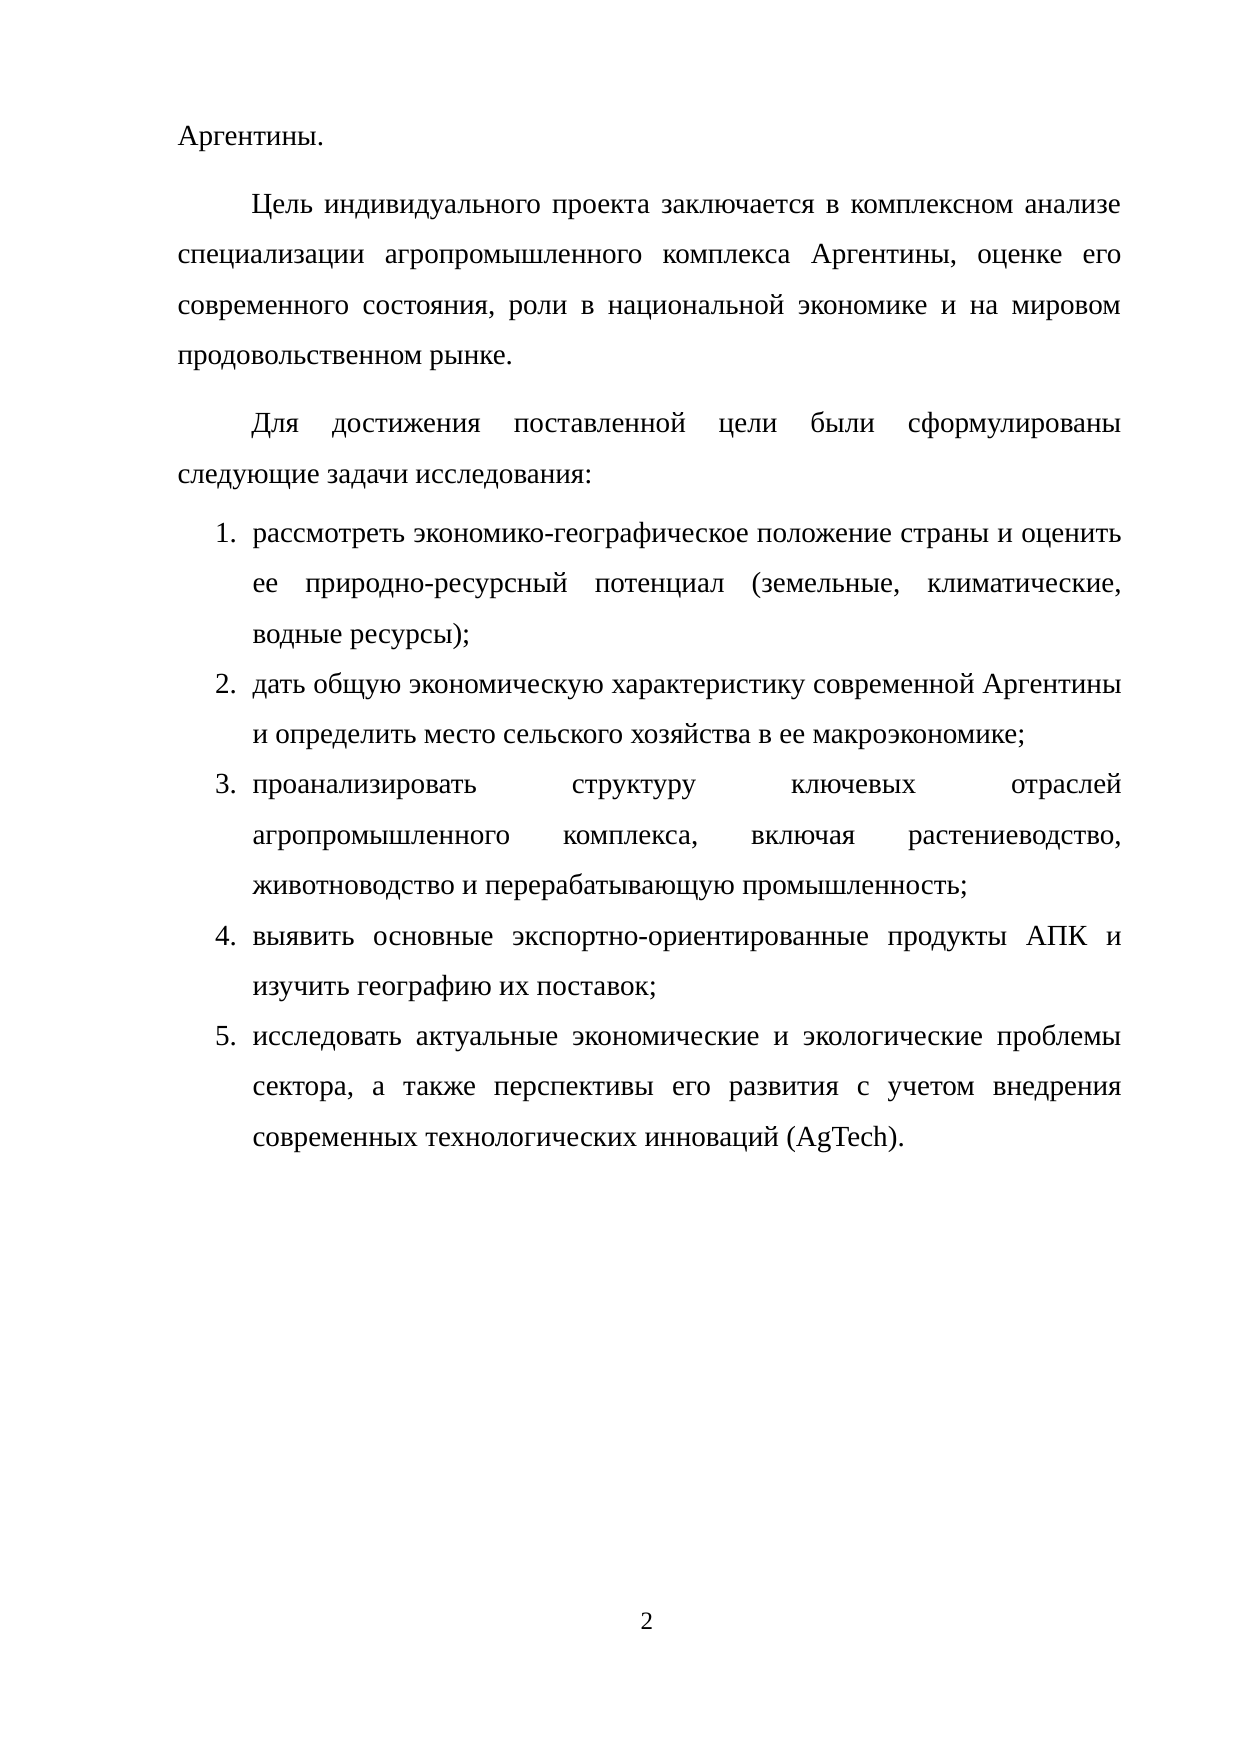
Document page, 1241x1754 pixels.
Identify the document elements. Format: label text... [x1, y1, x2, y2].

text Цель индивидуального проекта заключается в комплексном анализе специализации агропромышленного комплекса Аргентины, оценке его современного состояния, роли в национальной экономике и на мировом продовольственном рынке. [177, 186, 1122, 371]
list исследовать актуальные экономические и экологические проблемы сектора, а также перспективы его развития с учетом внедрения современных технологических инноваций (AgTech). [215, 1018, 1122, 1152]
list дать общую экономическую характеристику современной Аргентины и определить место сельского хозяйства в ее макроэкономике; [215, 666, 1122, 750]
list проанализировать структуру ключевых отраслей агропромышленного комплекса, включая растениеводство, животноводство и перерабатывающую промышленность; [215, 767, 1122, 901]
list выявить основные экспортно-ориентированные продукты АПК и изучить географию их поставок; [215, 918, 1122, 1001]
text Для достижения поставленной цели были сформулированы следующие задачи исследования: [177, 406, 1122, 489]
list рассмотреть экономико-географическое положение страны и оценить ее природно-ресурсный потенциал (земельные, климатические, водные ресурсы); [215, 515, 1122, 649]
text Аргентины. [177, 118, 1122, 152]
